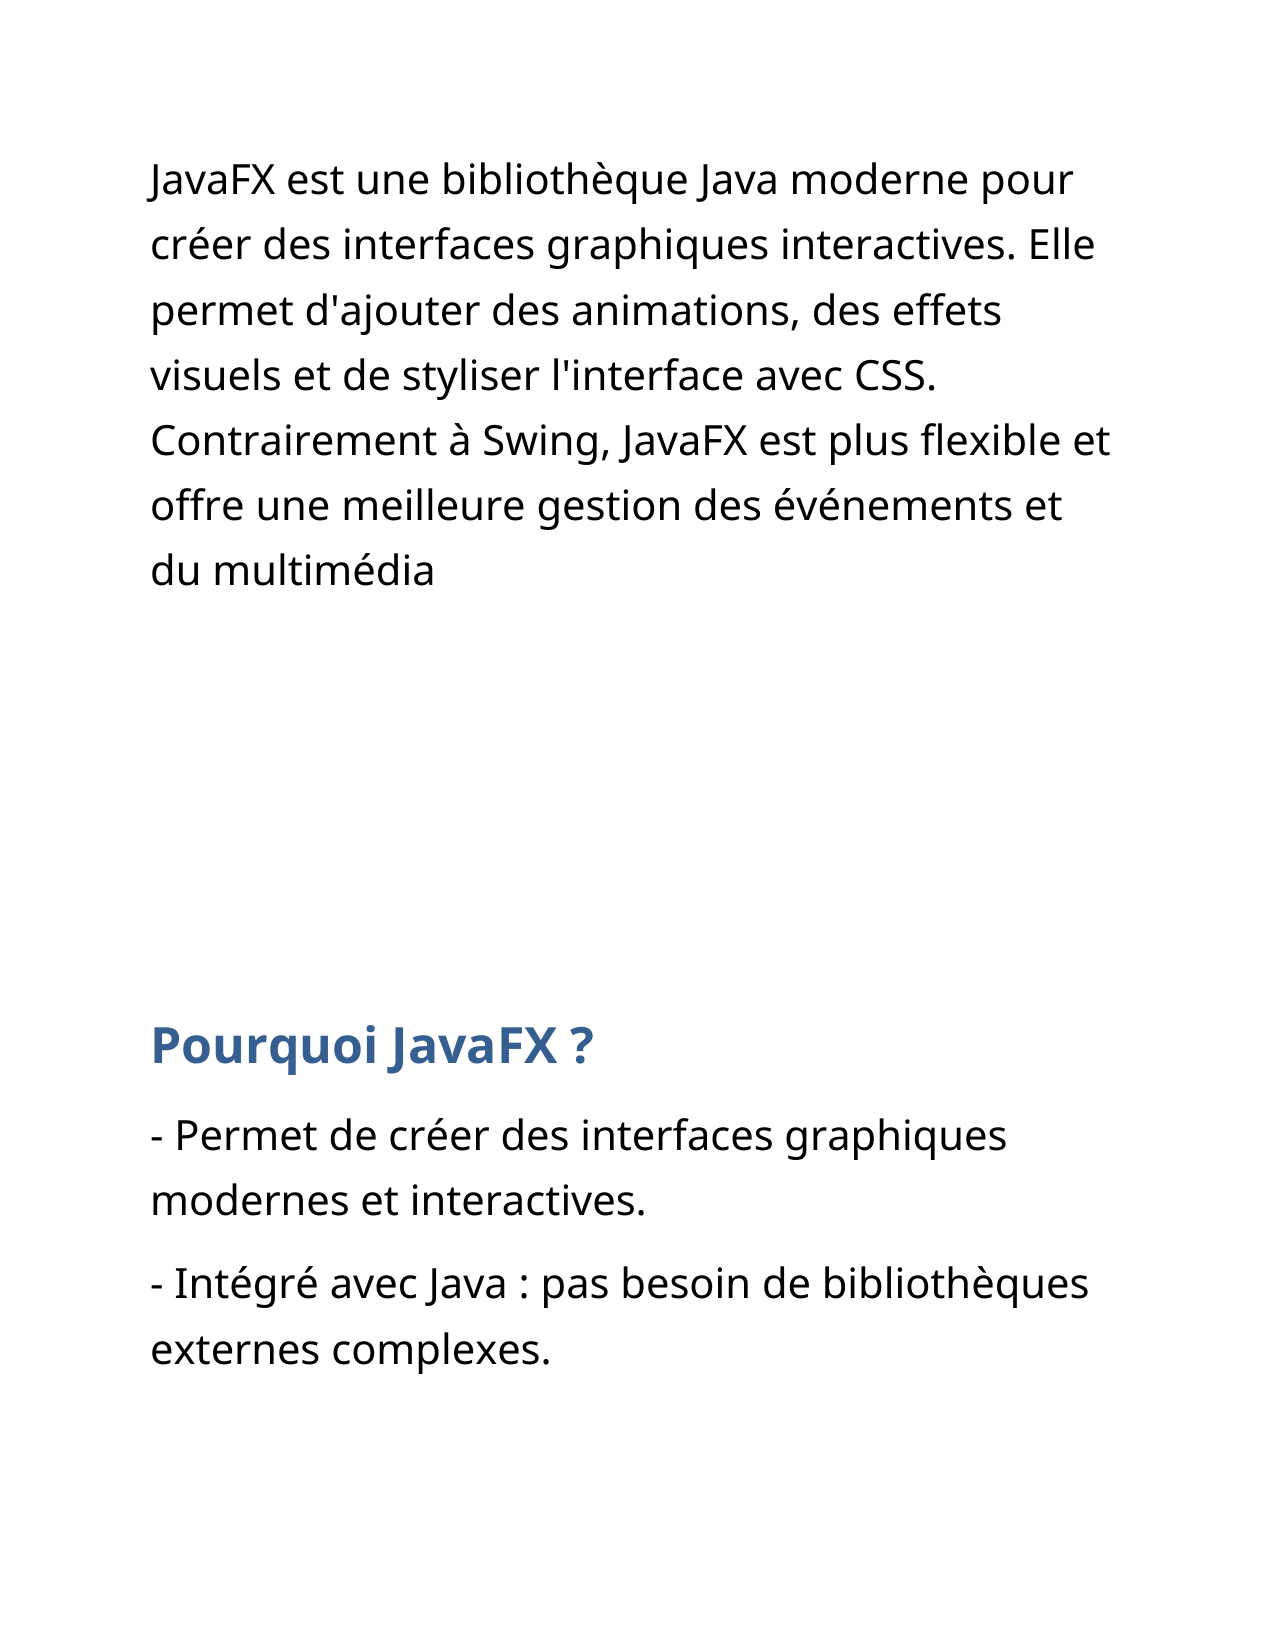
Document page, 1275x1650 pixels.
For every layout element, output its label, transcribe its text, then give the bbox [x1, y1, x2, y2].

text - Permet de créer des interfaces graphiques modernes et interactives. [150, 1105, 1125, 1228]
text Pourquoi JavaFX ? [150, 1010, 1125, 1078]
text - Intégré avec Java : pas besoin de bibliothèques externes complexes. [150, 1254, 1125, 1376]
text JavaFX est une bibliothèque Java moderne pour créer des interfaces graphiques interactives. Elle permet d'ajouter des animations, des effets visuels et de styliser l'interface avec CSS. Contrairement à Swing, JavaFX est plus flexible et offre une meilleure gestion des événements et du multimédia [150, 150, 1125, 598]
